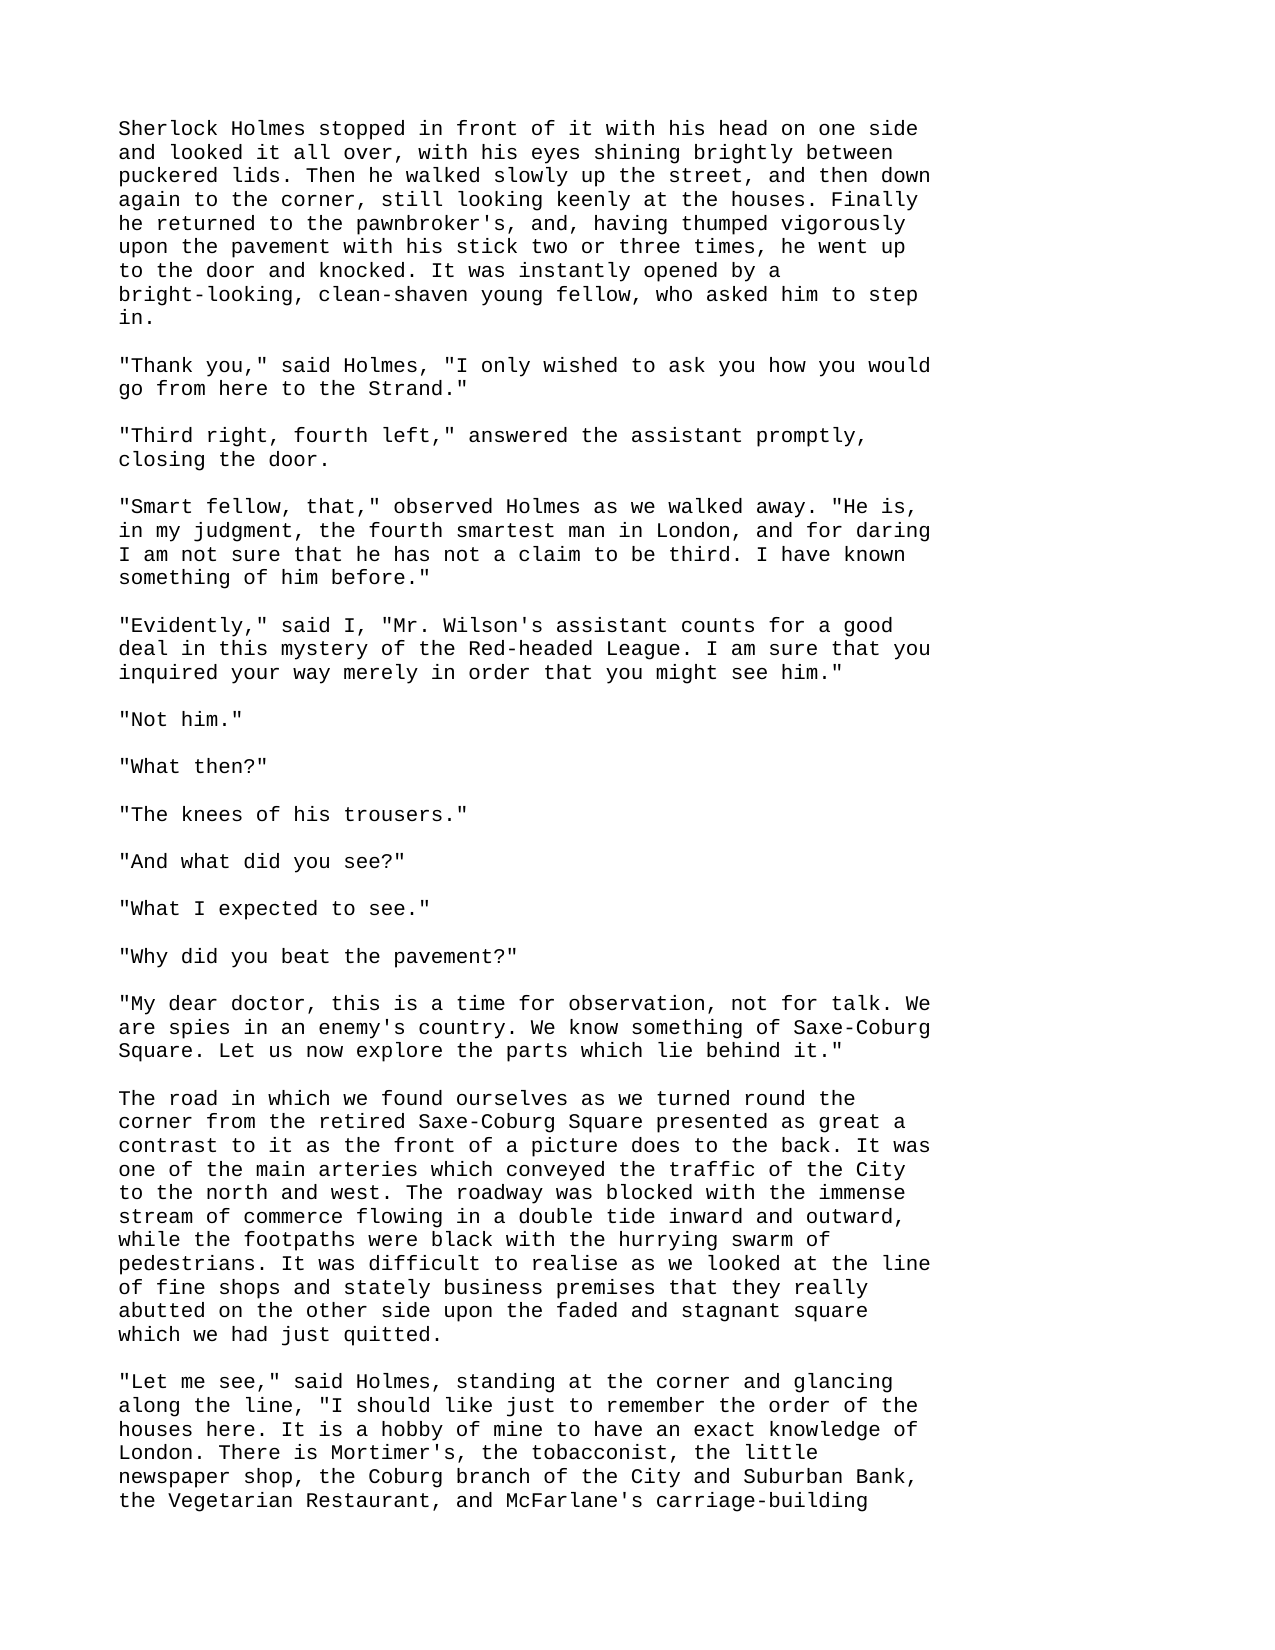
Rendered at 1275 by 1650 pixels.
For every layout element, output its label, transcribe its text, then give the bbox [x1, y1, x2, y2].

text something of him before." [118, 567, 1157, 591]
text and looked it all over, with his eyes shining brightly between [118, 142, 1157, 165]
text Sherlock Holmes stopped in front of it with his head on one side [118, 118, 1157, 142]
text newspaper shop, the Coburg branch of the City and Suburban Bank, [118, 1466, 1157, 1489]
text "What then?" [118, 757, 1157, 780]
text contrast to it as the front of a picture does to the back. It was [118, 1135, 1157, 1158]
text along the line, "I should like just to remember the order of the [118, 1395, 1157, 1419]
text "Let me see," said Holmes, standing at the corner and glancing [118, 1371, 1157, 1395]
text are spies in an enemy's country. We know something of Saxe-Coburg [118, 1017, 1157, 1040]
text in my judgment, the fourth smartest man in London, and for daring [118, 520, 1157, 544]
text corner from the retired Saxe-Coburg Square presented as great a [118, 1111, 1157, 1135]
text the Vegetarian Restaurant, and McFarlane's carriage-building [118, 1489, 1157, 1513]
text "Smart fellow, that," observed Holmes as we walked away. "He is, [118, 496, 1157, 520]
text go from here to the Strand." [118, 378, 1157, 402]
text closing the door. [118, 449, 1157, 473]
text he returned to the pawnbroker's, and, having thumped vigorously [118, 213, 1157, 236]
text puckered lids. Then he walked slowly up the street, and then down [118, 165, 1157, 189]
text I am not sure that he has not a claim to be third. I have known [118, 544, 1157, 567]
text bright-looking, clean-shaven young fellow, who asked him to step [118, 284, 1157, 307]
text London. There is Mortimer's, the tobacconist, the little [118, 1442, 1157, 1466]
text which we had just quitted. [118, 1324, 1157, 1348]
text "My dear doctor, this is a time for observation, not for talk. We [118, 993, 1157, 1017]
text in. [118, 307, 1157, 331]
text inquired your way merely in order that you might see him." [118, 662, 1157, 686]
text to the north and west. The roadway was blocked with the immense [118, 1182, 1157, 1206]
text stream of commerce flowing in a double tide inward and outward, [118, 1206, 1157, 1229]
text one of the main arteries which conveyed the traffic of the City [118, 1158, 1157, 1182]
text pedestrians. It was difficult to realise as we looked at the line [118, 1253, 1157, 1277]
text of fine shops and stately business premises that they really [118, 1277, 1157, 1300]
text Square. Let us now explore the parts which lie behind it." [118, 1040, 1157, 1064]
text "Thank you," said Holmes, "I only wished to ask you how you would [118, 354, 1157, 378]
text to the door and knocked. It was instantly opened by a [118, 260, 1157, 284]
text again to the corner, still looking keenly at the houses. Finally [118, 189, 1157, 213]
text "Not him." [118, 709, 1157, 733]
text "Why did you beat the pavement?" [118, 946, 1157, 969]
text "Third right, fourth left," answered the assistant promptly, [118, 426, 1157, 449]
text deal in this mystery of the Red-headed League. I am sure that you [118, 638, 1157, 662]
text abutted on the other side upon the faded and stagnant square [118, 1300, 1157, 1324]
text upon the pavement with his stick two or three times, he went up [118, 236, 1157, 260]
text houses here. It is a hobby of mine to have an exact knowledge of [118, 1419, 1157, 1442]
text while the footpaths were black with the hurrying swarm of [118, 1229, 1157, 1253]
text "Evidently," said I, "Mr. Wilson's assistant counts for a good [118, 615, 1157, 638]
text "And what did you see?" [118, 851, 1157, 875]
text "The knees of his trousers." [118, 804, 1157, 827]
text The road in which we found ourselves as we turned round the [118, 1088, 1157, 1111]
text "What I expected to see." [118, 898, 1157, 922]
